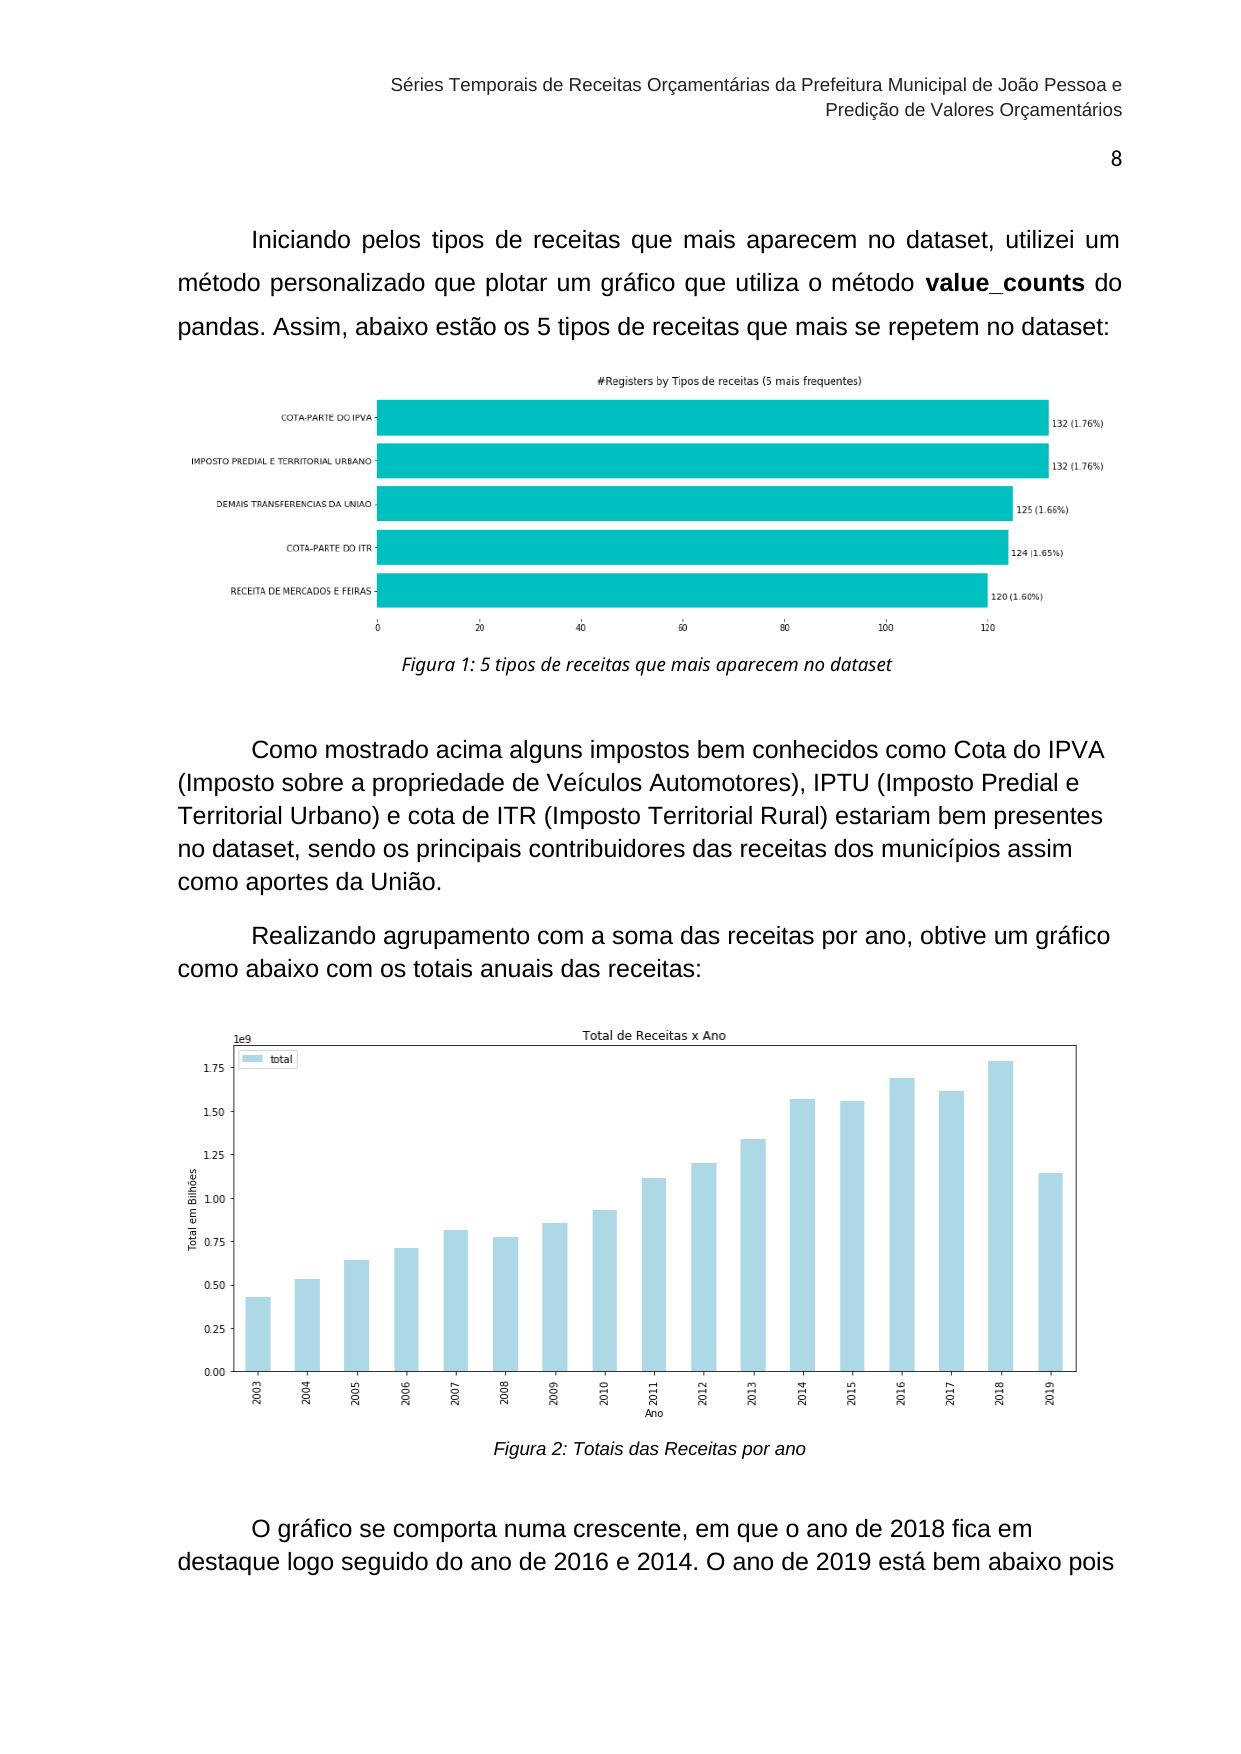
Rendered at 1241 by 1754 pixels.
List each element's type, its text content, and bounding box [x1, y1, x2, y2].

picture [174, 370, 1120, 642]
text Figura 2: Totais das Receitas por ano [177, 1429, 1122, 1460]
text O gráfico se comporta numa crescente, em que o ano de 2018 fica em destaque logo seguido do ano de 2016 e 2014. O ano de 2019 está bem abaixo pois [177, 1514, 1122, 1575]
picture [177, 1020, 1123, 1429]
text Iniciando pelos tipos de receitas que mais aparecem no dataset, utilizei um método personalizado que plotar um gráfico que utiliza o método value_counts do pandas. Assim, abaixo estão os 5 tipos de receitas que mais se repetem no dataset: [177, 225, 1122, 340]
text Como mostrado acima alguns impostos bem conhecidos como Cota do IPVA (Imposto sobre a propriedade de Veículos Automotores), IPTU (Imposto Predial e Territorial Urbano) e cota de ITR (Imposto Territorial Rural) estariam bem presentes no dataset, sendo os principais contribuidores das receitas dos municípios assim como aportes da União. [177, 735, 1122, 896]
text Figura 1: 5 tipos de receitas que mais aparecem no dataset [174, 642, 1119, 677]
text Realizando agrupamento com a soma das receitas por ano, obtive um gráfico como abaixo com os totais anuais das receitas: [177, 921, 1122, 982]
